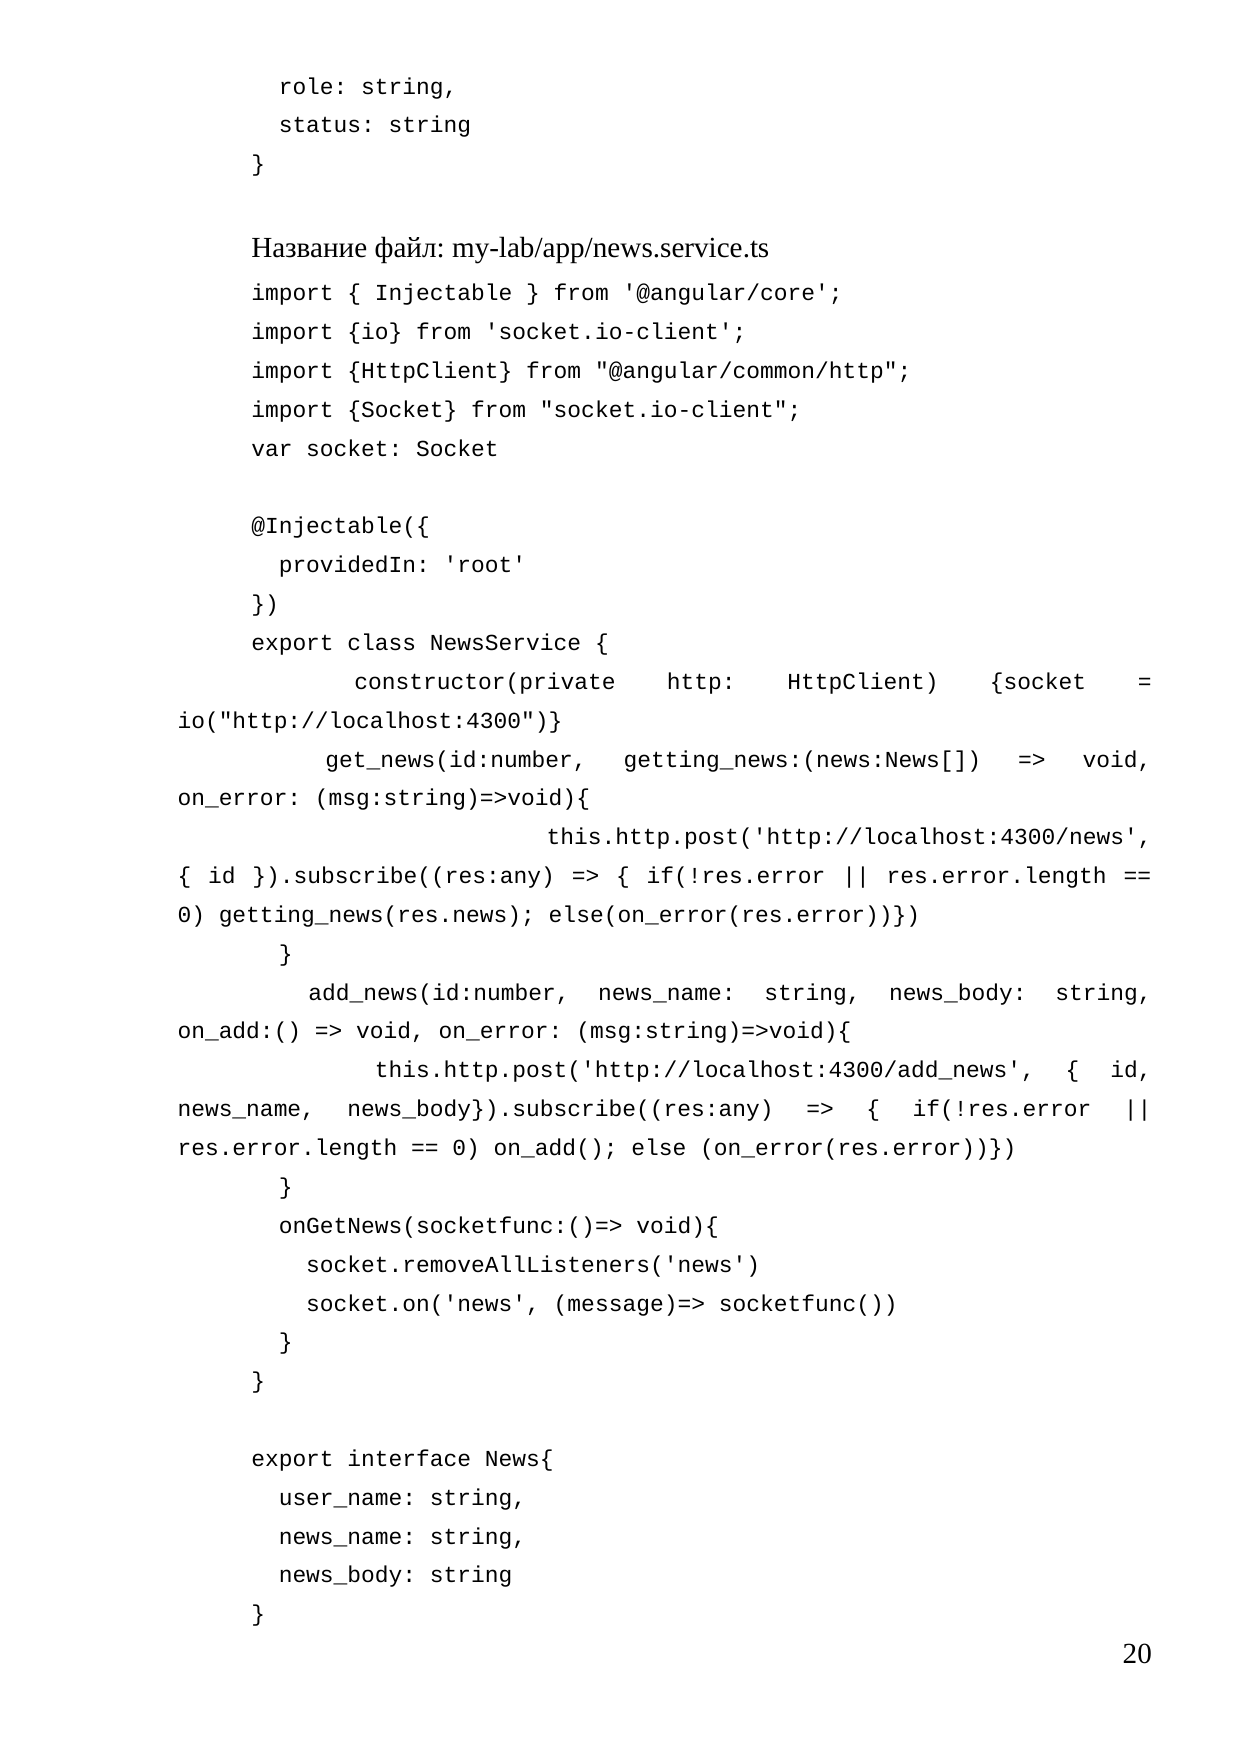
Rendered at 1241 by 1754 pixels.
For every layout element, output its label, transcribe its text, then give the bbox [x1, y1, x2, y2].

text } [177, 1603, 1152, 1629]
text export interface News{ [177, 1447, 1152, 1473]
text } [177, 153, 1152, 179]
text } [177, 1175, 1152, 1201]
text user_name: string, [177, 1486, 1152, 1512]
text get_news(id:number, getting_news:(news:News[]) => void, on_error: (msg:string)=>void){ [177, 748, 1152, 813]
text import { Injectable } from '@angular/core'; [177, 282, 1152, 308]
text @Injectable({ [177, 515, 1152, 541]
text status: string [177, 114, 1152, 140]
text socket.removeAllListeners('news') [177, 1253, 1152, 1279]
text this.http.post('http://localhost:4300/add_news', { id, news_name, news_body}).subscribe((res:any) => { if(!res.error || res.error.length == 0) on_add(); else (on_error(res.error))}) [177, 1059, 1152, 1162]
text news_name: string, [177, 1525, 1152, 1551]
text } [177, 1331, 1152, 1357]
text Название файл: my-lab/app/news.service.ts [177, 230, 1152, 264]
text add_news(id:number, news_name: string, news_body: string, on_add:() => void, on_error: (msg:string)=>void){ [177, 981, 1152, 1046]
text } [177, 942, 1152, 968]
text news_body: string [177, 1564, 1152, 1590]
text import {io} from 'socket.io-client'; [177, 321, 1152, 346]
text import {HttpClient} from "@angular/common/http"; [177, 359, 1152, 385]
text } [177, 1369, 1152, 1396]
text role: string, [177, 75, 1152, 101]
text constructor(private http: HttpClient) {socket = io("http://localhost:4300")} [177, 670, 1152, 735]
text export class NewsService { [177, 631, 1152, 657]
text }) [177, 592, 1152, 618]
text socket.on('news', (message)=> socketfunc()) [177, 1292, 1152, 1318]
text import {Socket} from "socket.io-client"; [177, 398, 1152, 424]
text var socket: Socket [177, 437, 1152, 463]
text this.http.post('http://localhost:4300/news', { id }).subscribe((res:any) => { if(!res.error || res.error.length == 0) getting_news(res.news); else(on_error(res.error))}) [177, 826, 1152, 929]
text providedIn: 'root' [177, 554, 1152, 579]
text onGetNews(socketfunc:()=> void){ [177, 1214, 1152, 1240]
